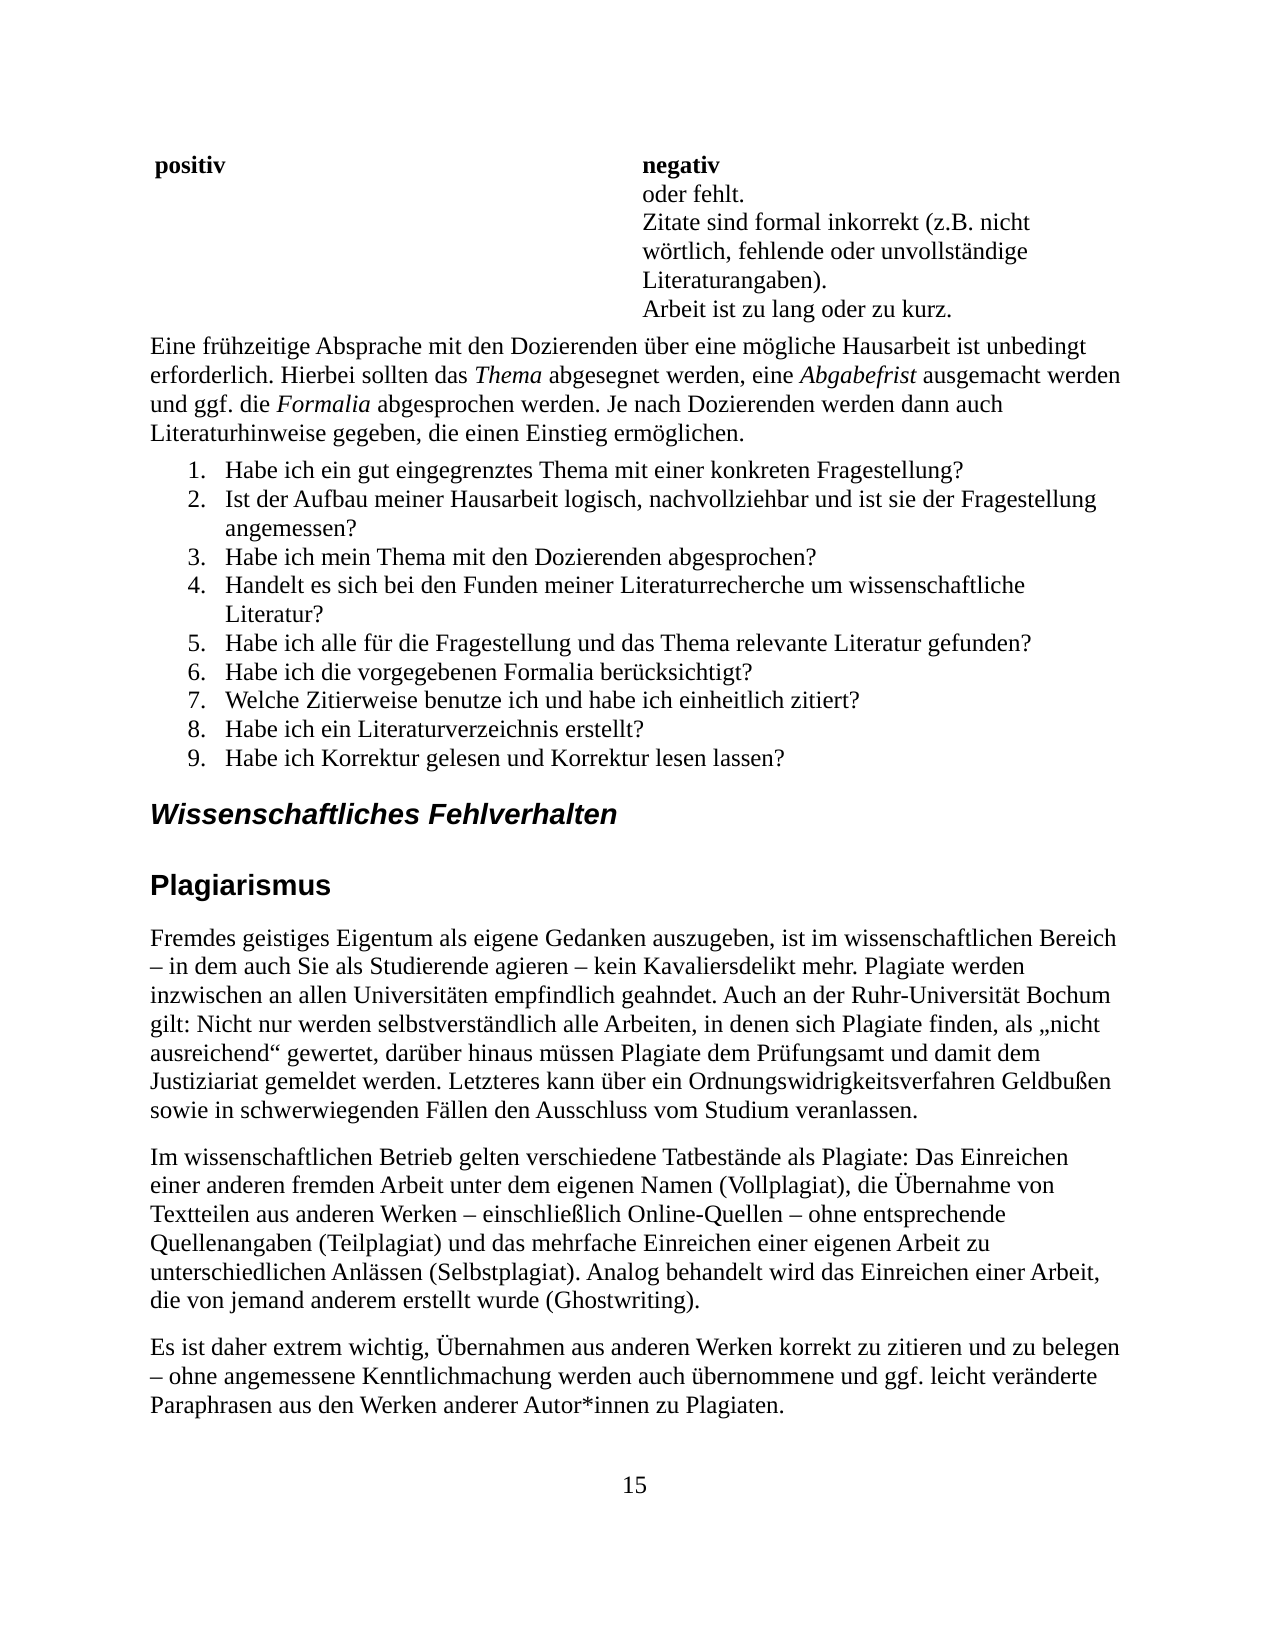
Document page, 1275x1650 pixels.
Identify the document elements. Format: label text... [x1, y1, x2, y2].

table_cell [150, 294, 637, 322]
table_cell Arbeit ist zu lang oder zu kurz. [638, 294, 1125, 322]
text Eine frühzeitige Absprache mit den Dozierenden über eine mögliche Hausarbeit ist unbedingt erforderlich. Hierbei sollten das Thema abgesegnet werden, eine Abgabefrist ausgemacht werden und ggf. die Formalia abgesprochen werden. Je nach Dozierenden werden dann auch Literaturhinweise gegeben, die einen Einstieg ermöglichen. [150, 331, 1125, 446]
list Welche Zitierweise benutze ich und habe ich einheitlich zitiert? [187, 685, 1125, 714]
list Habe ich alle für die Fragestellung und das Thema relevante Literatur gefunden? [187, 628, 1125, 657]
subtitle Plagiarismus [150, 868, 1125, 901]
text Im wissenschaftlichen Betrieb gelten verschiedene Tatbestände als Plagiate: Das Einreichen einer anderen fremden Arbeit unter dem eigenen Namen (Vollplagiat), die Übernahme von Textteilen aus anderen Werken – einschließlich Online-Quellen – ohne entsprechende Quellenangaben (Teilplagiat) und das mehrfache Einreichen einer eigenen Arbeit zu unterschiedlichen Anlässen (Selbstplagiat). Analog behandelt wird das Einreichen einer Arbeit, die von jemand anderem erstellt wurde (Ghostwriting). [150, 1142, 1125, 1314]
list Habe ich Korrektur gelesen und Korrektur lesen lassen? [187, 743, 1125, 772]
text Fremdes geistiges Eigentum als eigene Gedanken auszugeben, ist im wissenschaftlichen Bereich – in dem auch Sie als Studierende agieren – kein Kavaliersdelikt mehr. Plagiate werden inzwischen an allen Universitäten empfindlich geahndet. Auch an der Ruhr-Universität Bochum gilt: Nicht nur werden selbstverständlich alle Arbeiten, in denen sich Plagiate finden, als „nicht ausreichend“ gewertet, darüber hinaus müssen Plagiate dem Prüfungsamt und damit dem Justiziariat gemeldet werden. Letzteres kann über ein Ordnungswidrigkeitsverfahren Geldbußen sowie in schwerwiegenden Fällen den Ausschluss vom Studium veranlassen. [150, 923, 1125, 1124]
list Ist der Aufbau meiner Hausarbeit logisch, nachvollziehbar und ist sie der Fragestellung angemessen? [187, 484, 1125, 542]
text Es ist daher extrem wichtig, Übernahmen aus anderen Werken korrekt zu zitieren und zu belegen – ohne angemessene Kenntlichmachung werden auch übernommene und ggf. leicht veränderte Paraphrasen aus den Werken anderer Autor*innen zu Plagiaten. [150, 1332, 1125, 1418]
list Handelt es sich bei den Funden meiner Literaturrecherche um wissenschaftliche Literatur? [187, 570, 1125, 628]
table_cell oder fehlt. [638, 179, 1125, 207]
list Habe ich mein Thema mit den Dozierenden abgesprochen? [187, 542, 1125, 570]
list Habe ich die vorgegebenen Formalia berücksichtigt? [187, 657, 1125, 685]
table_cell Zitate sind formal inkorrekt (z.B. nicht wörtlich, fehlende oder unvollständige Literaturangaben). [638, 208, 1125, 294]
list Habe ich ein gut eingegrenztes Thema mit einer konkreten Fragestellung? [187, 455, 1125, 484]
table_cell [150, 208, 637, 294]
subtitle Wissenschaftliches Fehlverhalten [150, 797, 1125, 830]
table_cell [150, 179, 637, 207]
table_header positiv [150, 150, 637, 179]
table_header negativ [638, 150, 1125, 179]
list Habe ich ein Literaturverzeichnis erstellt? [187, 714, 1125, 743]
